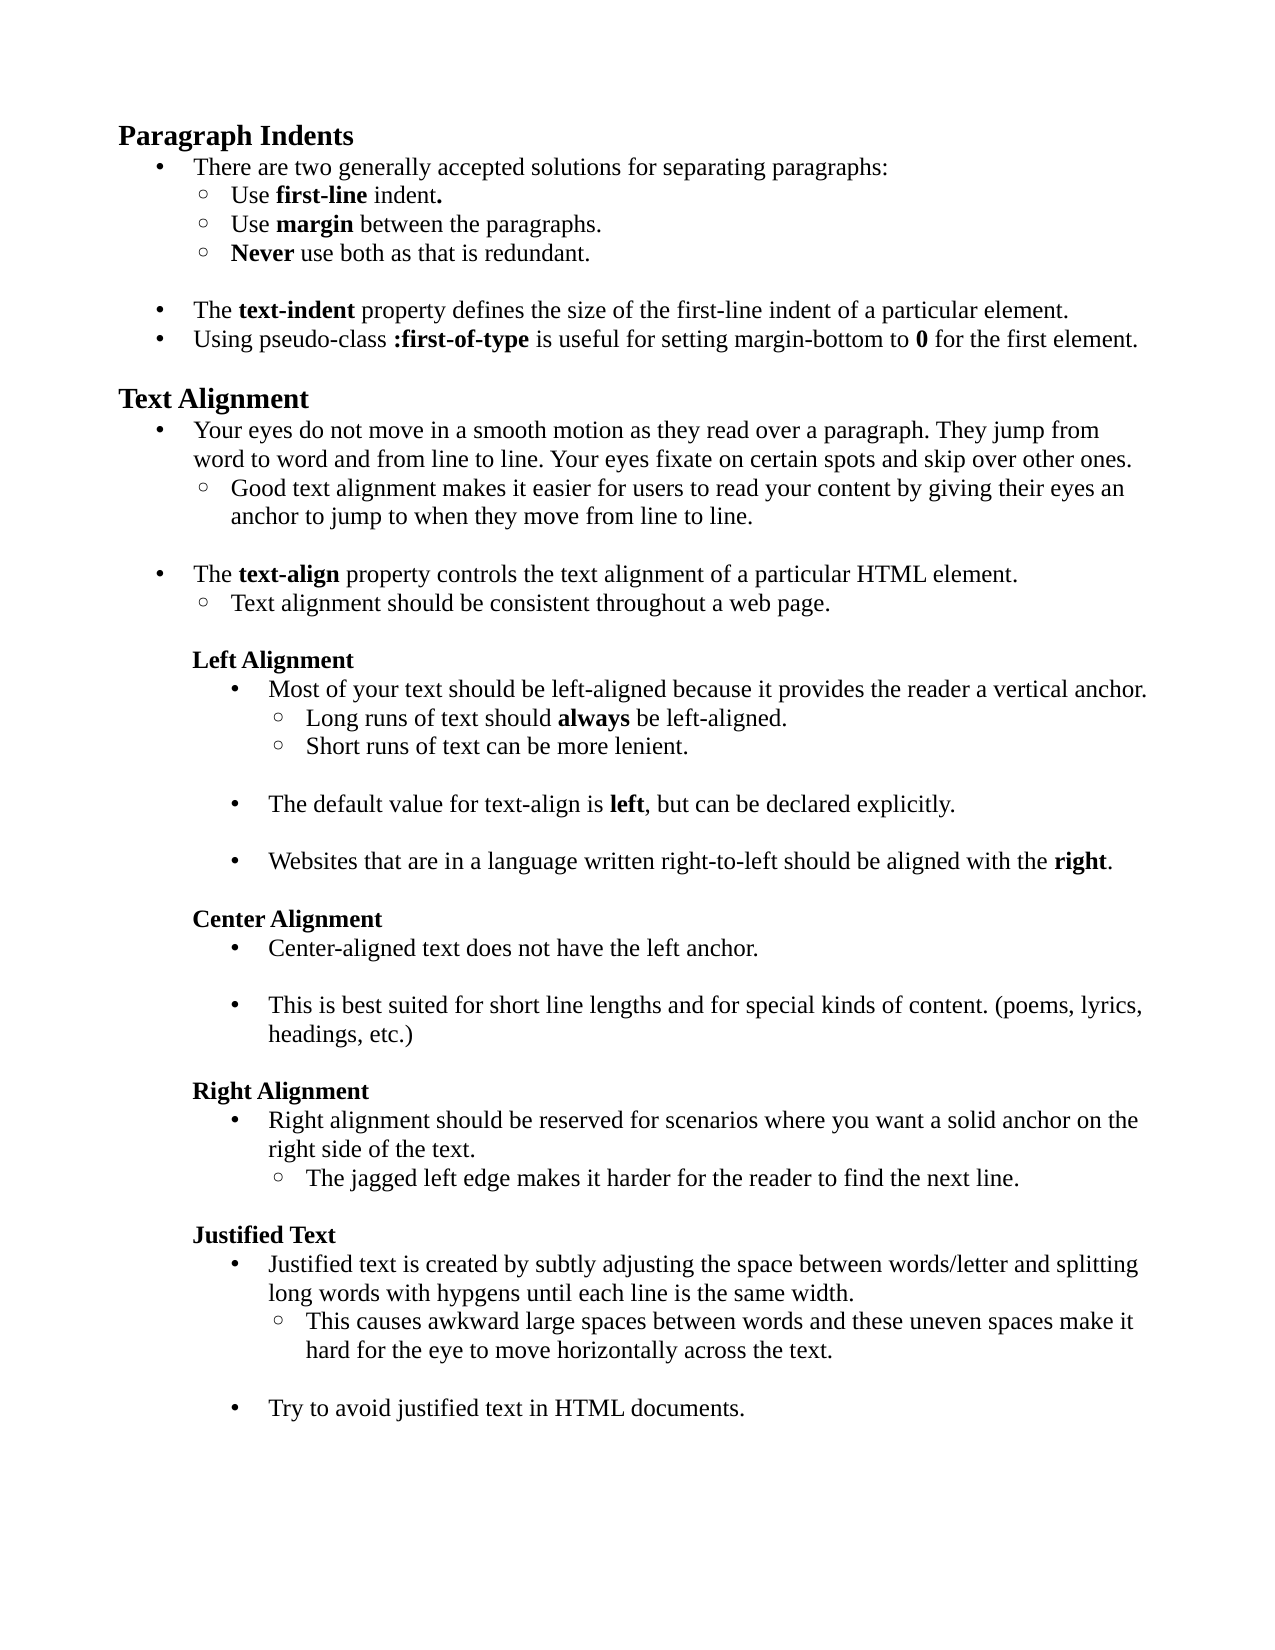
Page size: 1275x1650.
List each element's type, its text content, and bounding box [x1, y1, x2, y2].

text Left Alignment [118, 645, 1157, 674]
text Right Alignment [118, 1076, 1157, 1105]
list Websites that are in a language written right-to-left should be aligned with the right. [231, 846, 1157, 875]
list Use margin between the paragraphs. [193, 209, 1157, 238]
list Never use both as that is redundant. [193, 238, 1157, 267]
list Use first-line indent. [193, 180, 1157, 209]
list Right alignment should be reserved for scenarios where you want a solid anchor on the right side of the text. [231, 1105, 1157, 1163]
list Try to avoid justified text in HTML documents. [231, 1393, 1157, 1421]
list There are two generally accepted solutions for separating paragraphs: [156, 152, 1157, 180]
text Text Alignment [118, 382, 1157, 415]
list Long runs of text should always be left-aligned. [268, 703, 1157, 731]
list Most of your text should be left-aligned because it provides the reader a vertical anchor. [231, 674, 1157, 703]
text Paragraph Indents [118, 118, 1157, 152]
text Justified Text [118, 1220, 1157, 1249]
list This is best suited for short line lengths and for special kinds of content. (poems, lyrics, headings, etc.) [231, 990, 1157, 1048]
list Using pseudo-class :first-of-type is useful for setting margin-bottom to 0 for the first element. [156, 324, 1157, 353]
list The default value for text-align is left, but can be declared explicitly. [231, 789, 1157, 818]
list This causes awkward large spaces between words and these uneven spaces make it hard for the eye to move horizontally across the text. [268, 1306, 1157, 1364]
list Justified text is created by subtly adjusting the space between words/letter and splitting long words with hypgens until each line is the same width. [231, 1249, 1157, 1306]
list The text-align property controls the text alignment of a particular HTML element. [156, 559, 1157, 588]
list The jagged left edge makes it harder for the reader to find the next line. [268, 1163, 1157, 1191]
list Your eyes do not move in a smooth motion as they read over a paragraph. They jump from word to word and from line to line. Your eyes fixate on certain spots and skip over other ones. [156, 415, 1157, 473]
list The text-indent property defines the size of the first-line indent of a particular element. [156, 295, 1157, 324]
list Center-aligned text does not have the left anchor. [231, 933, 1157, 961]
list Text alignment should be consistent throughout a web page. [193, 588, 1157, 616]
text Center Alignment [118, 904, 1157, 933]
list Short runs of text can be more lenient. [268, 731, 1157, 760]
list Good text alignment makes it easier for users to read your content by giving their eyes an anchor to jump to when they move from line to line. [193, 473, 1157, 530]
